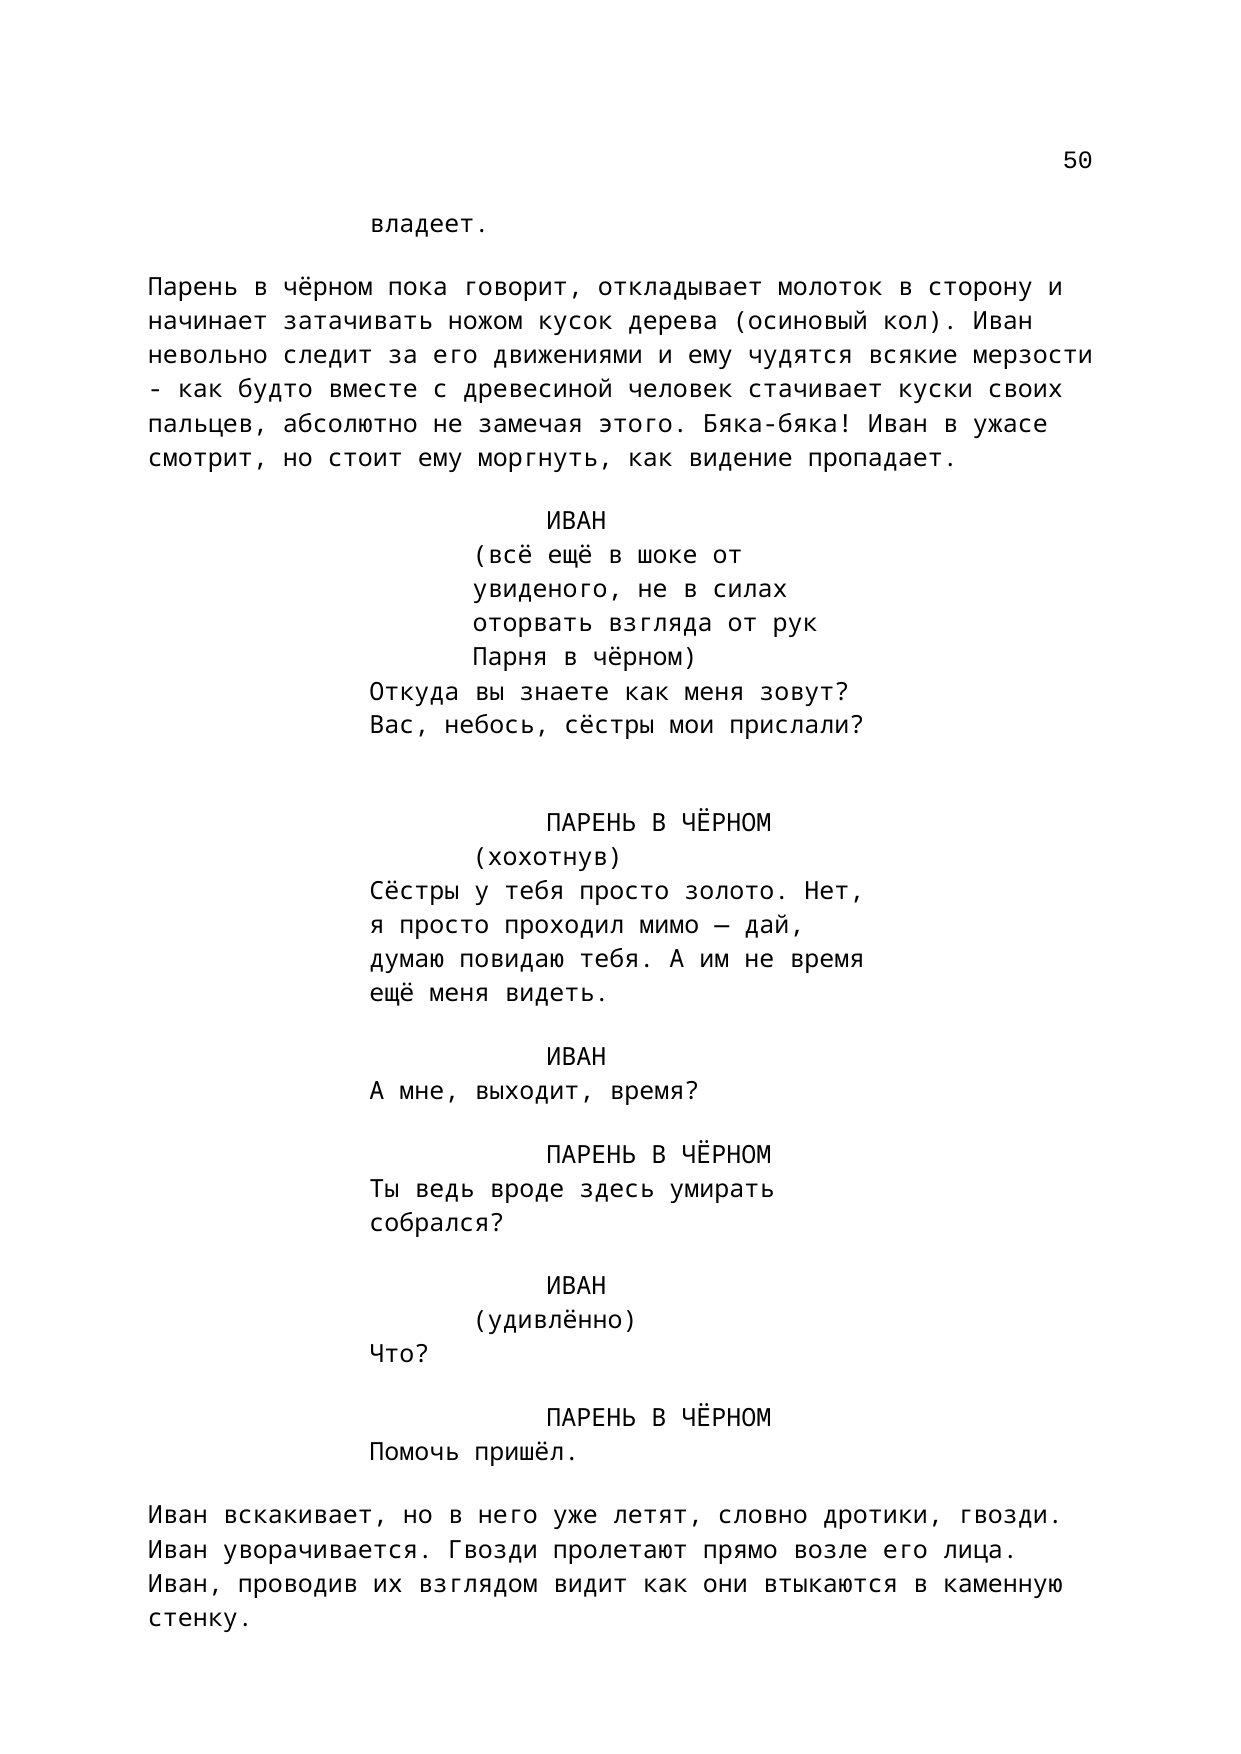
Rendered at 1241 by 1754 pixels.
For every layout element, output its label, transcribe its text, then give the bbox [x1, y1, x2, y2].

text Что? [369, 1336, 871, 1370]
text (удивлённо) [472, 1302, 871, 1336]
text (хохотнув) [472, 839, 871, 873]
text владеет. [369, 205, 871, 239]
text Откуда вы знаете как меня зовут? Вас, небось, сёстры мои прислали? [369, 673, 871, 775]
text Сёстры у тебя просто золото. Нет, я просто проходил мимо — дай, думаю повидаю тебя. А им не время ещё меня видеть. [369, 873, 871, 1009]
text ИВАН [546, 1268, 1093, 1302]
text ПАРЕНЬ В ЧЁРНОМ [546, 805, 1093, 839]
text (всё ещё в шоке от увиденого, не в силах оторвать взгляда от рук Парня в чёрном) [472, 537, 871, 673]
text ПАРЕНЬ В ЧЁРНОМ [546, 1399, 1093, 1434]
text Помочь пришёл. [369, 1434, 871, 1468]
text ИВАН [546, 503, 1093, 537]
text Ты ведь вроде здесь умирать собрался? [369, 1170, 871, 1238]
text А мне, выходит, время? [369, 1073, 871, 1107]
text Парень в чёрном пока говорит, откладывает молоток в сторону и начинает затачивать ножом кусок дерева (осиновый кол). Иван невольно следит за его движениями и ему чудятся всякие мерзости - как будто вместе с древесиной человек стачивает куски своих пальцев, абсолютно не замечая этого. Бяка-бяка! Иван в ужасе смотрит, но стоит ему моргнуть, как видение пропадает. [148, 269, 1093, 473]
text ПАРЕНЬ В ЧЁРНОМ [546, 1136, 1093, 1170]
text Иван вскакивает, но в него уже летят, словно дротики, гвозди. Иван уворачивается. Гвозди пролетают прямо возле его лица. Иван, проводив их взглядом видит как они втыкаются в каменную стенку. [148, 1497, 1093, 1633]
text ИВАН [546, 1039, 1093, 1073]
